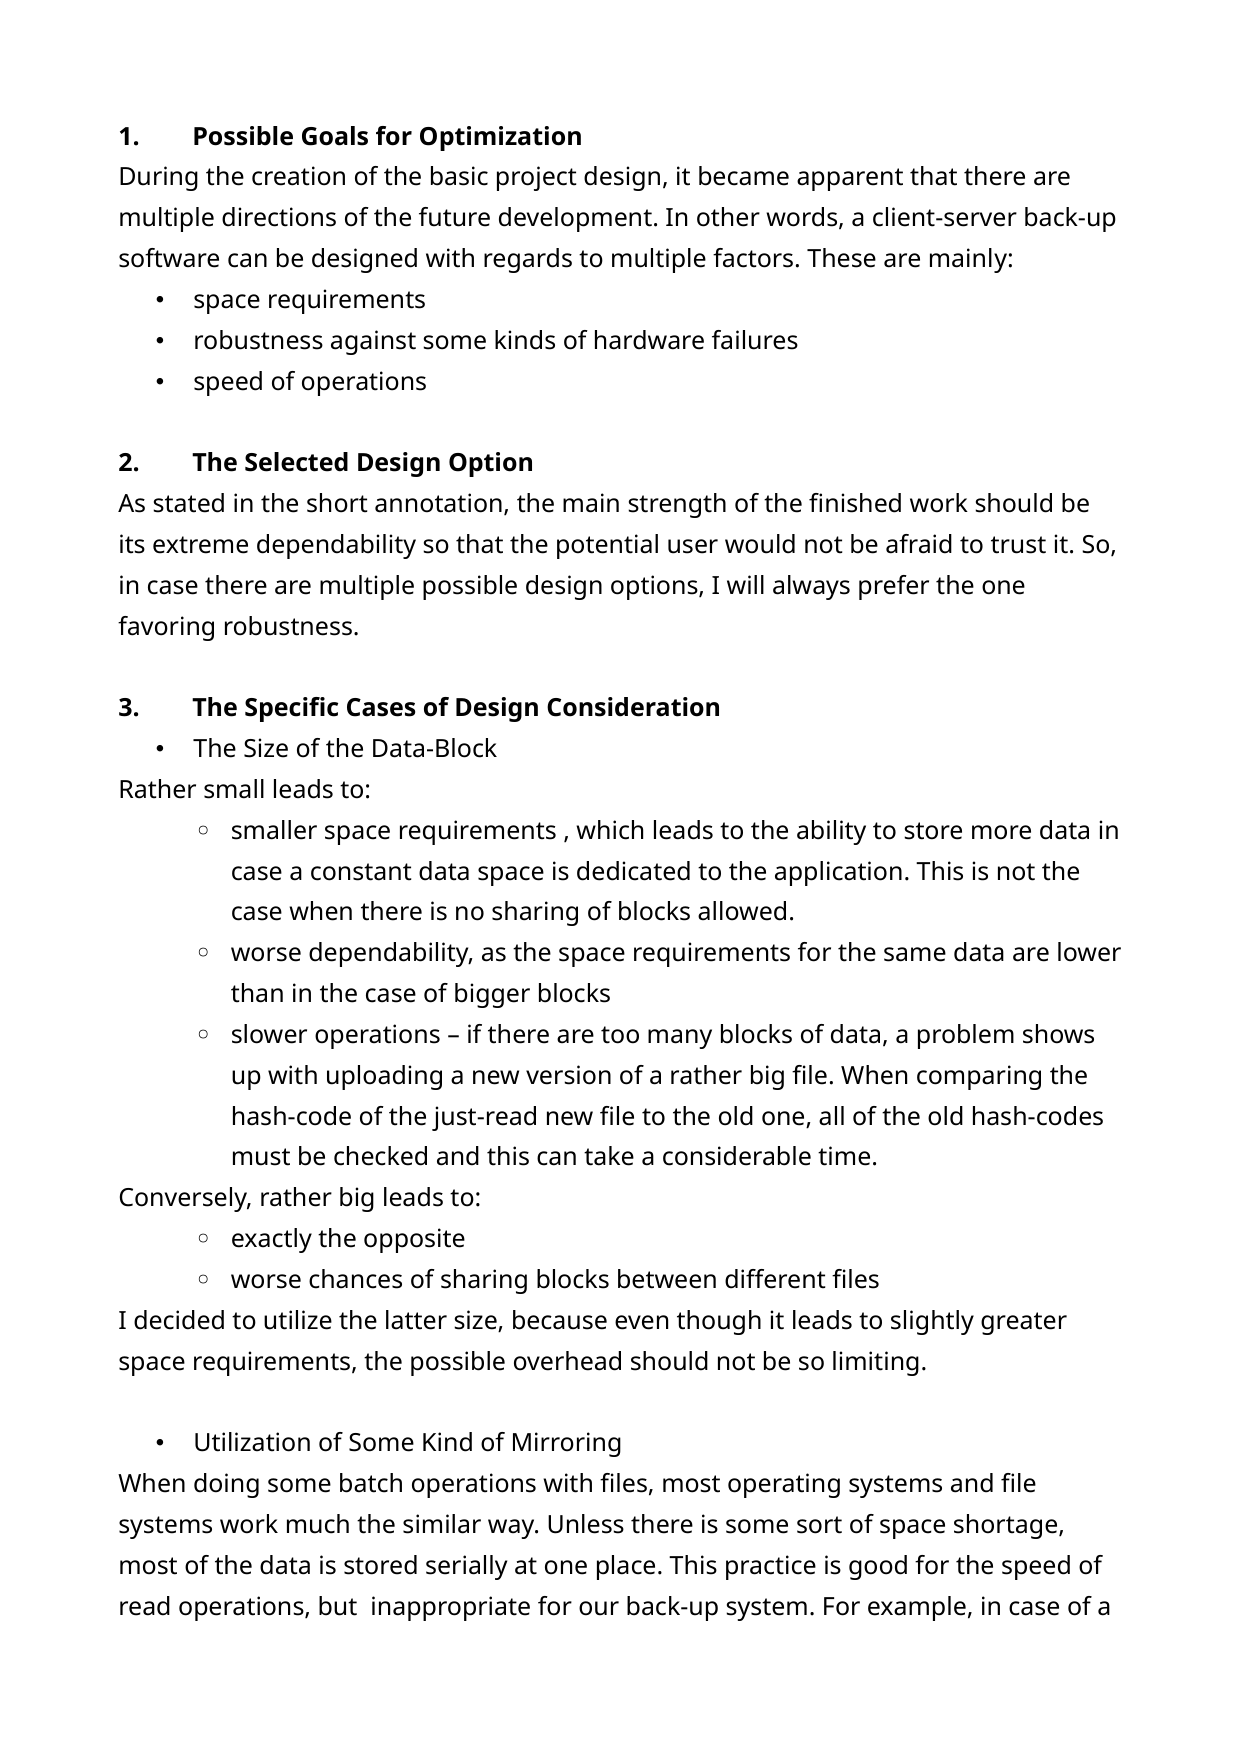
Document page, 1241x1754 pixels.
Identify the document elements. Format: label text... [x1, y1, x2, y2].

text During the creation of the basic project design, it became apparent that there are multiple directions of the future development. In other words, a client-server back-up software can be designed with regards to multiple factors. These are mainly: [118, 159, 1122, 275]
list The Size of the Data-Block [156, 731, 1122, 765]
text Conversely, rather big leads to: [118, 1180, 1122, 1214]
list worse dependability, as the space requirements for the same data are lower than in the case of bigger blocks [193, 935, 1122, 1010]
list smaller space requirements , which leads to the ability to store more data in case a constant data space is dedicated to the application. This is not the case when there is no sharing of blocks allowed. [193, 812, 1122, 928]
text When doing some batch operations with files, most operating systems and file systems work much the similar way. Unless there is some sort of space shortage, most of the data is stored serially at one place. This practice is good for the speed of read operations, but inappropriate for our back-up system. For example, in case of a [118, 1466, 1122, 1622]
text Rather small leads to: [118, 771, 1122, 806]
text I decided to utilize the latter size, because even though it leads to slightly greater space requirements, the possible overhead should not be so limiting. [118, 1302, 1122, 1377]
list slower operations – if there are too many blocks of data, a problem shows up with uploading a new version of a rather big file. When comparing the hash-code of the just-read new file to the old one, all of the old hash-codes must be checked and this can take a considerable time. [193, 1016, 1122, 1173]
list robustness against some kinds of hardware failures [156, 322, 1122, 356]
text 1. Possible Goals for Optimization [118, 118, 1122, 152]
text As stated in the short annotation, the main strength of the finished work should be its extreme dependability so that the potential user would not be afraid to trust it. So, in case there are multiple possible design options, I will always prefer the one favoring robustness. [118, 486, 1122, 642]
list worse chances of sharing blocks between different files [193, 1261, 1122, 1296]
list exactly the opposite [193, 1221, 1122, 1255]
list Utilization of Some Kind of Mirroring [156, 1425, 1122, 1459]
list space requirements [156, 281, 1122, 316]
text 2. The Selected Design Option [118, 445, 1122, 479]
list speed of operations [156, 363, 1122, 397]
text 3. The Specific Cases of Design Consideration [118, 690, 1122, 724]
